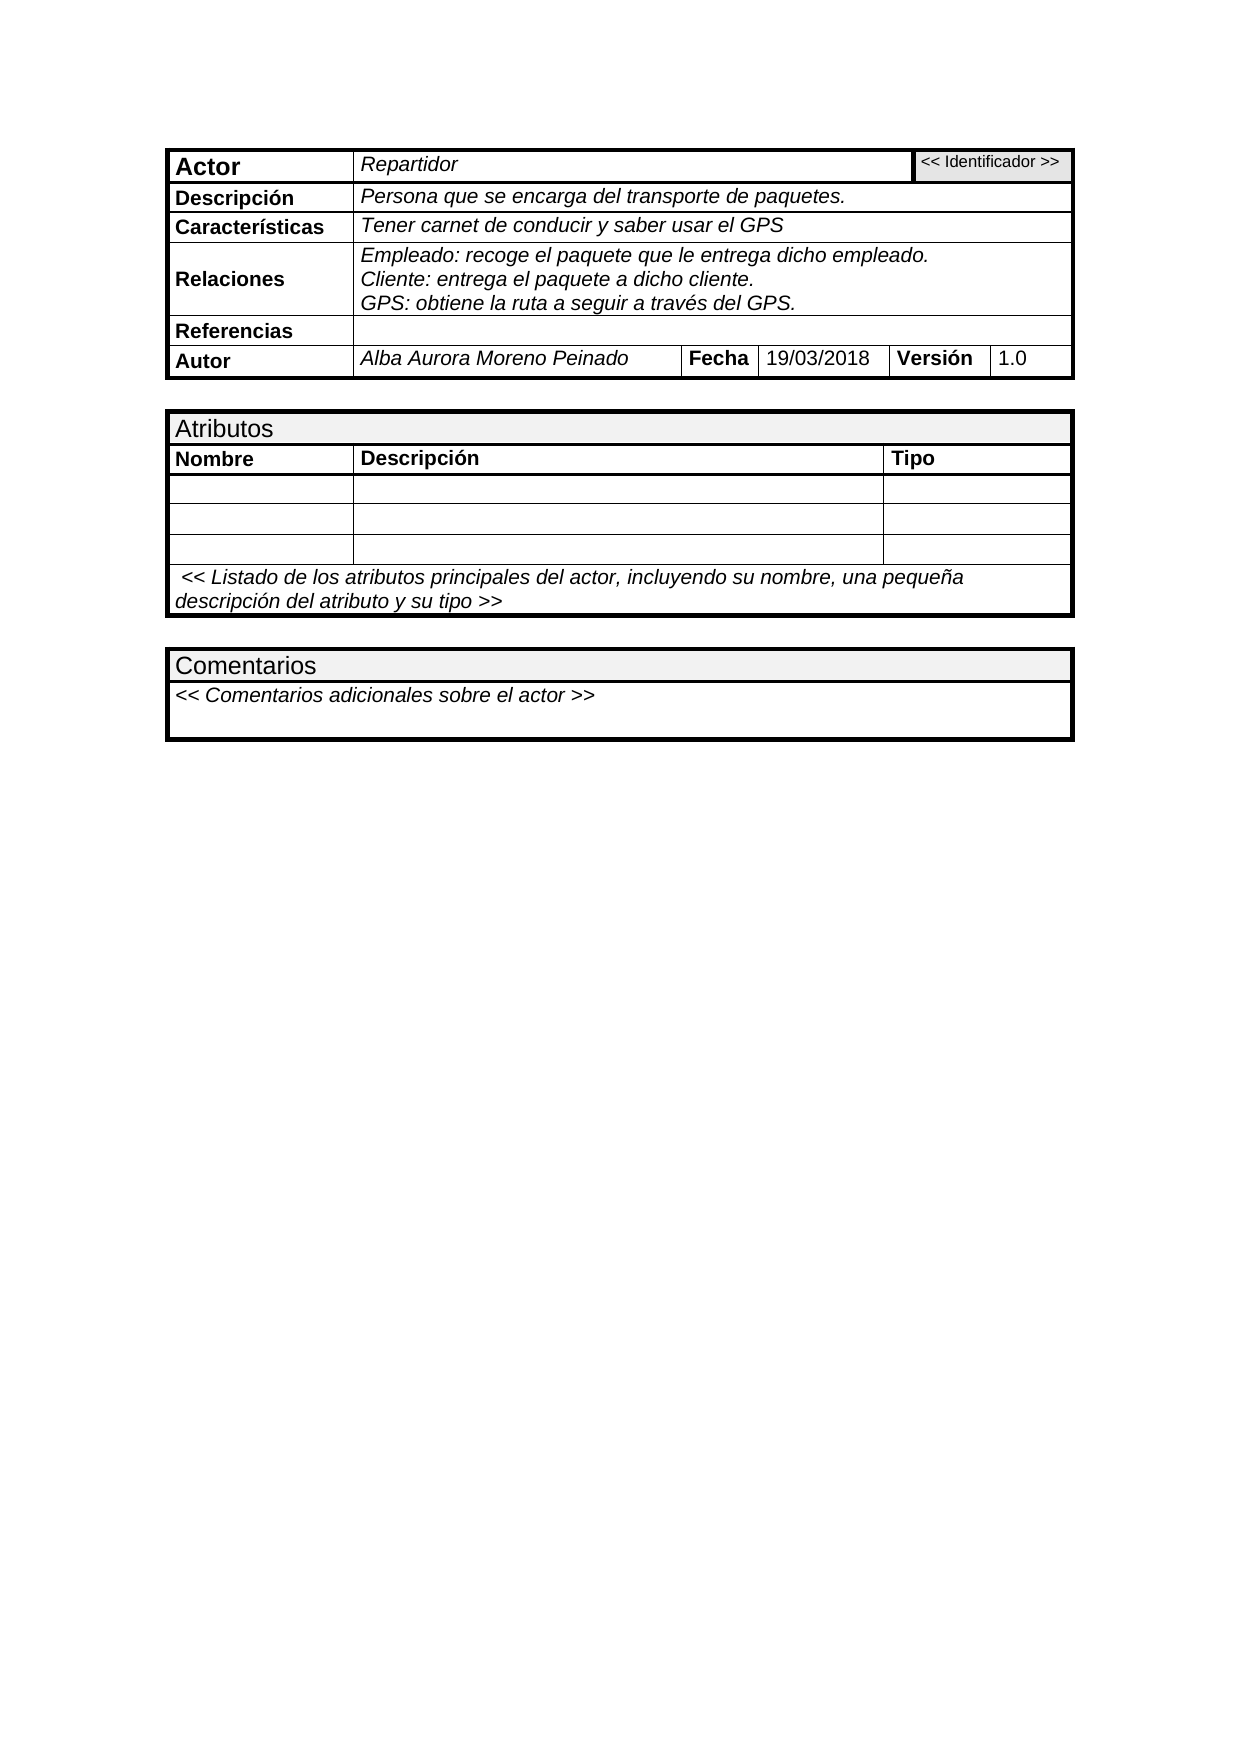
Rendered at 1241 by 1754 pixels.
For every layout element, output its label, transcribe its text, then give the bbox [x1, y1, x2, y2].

table_cell Versión [890, 346, 990, 376]
table_cell [354, 504, 883, 534]
table_cell [884, 535, 1070, 564]
table_cell [884, 504, 1070, 534]
table_header Repartidor [354, 152, 911, 181]
table_cell Referencias [170, 316, 353, 345]
table_cell Relaciones [170, 243, 353, 315]
table_cell Nombre [170, 446, 353, 473]
table_cell Empleado: recoge el paquete que le entrega dicho empleado. Cliente: entrega el paquete a dicho cliente. GPS: obtiene la ruta a seguir a través del GPS. [354, 243, 1071, 315]
table_header Actor [170, 152, 353, 181]
table_cell [354, 476, 883, 503]
table_cell << Listado de los atributos principales del actor, incluyendo su nombre, una pequeña descripción del atributo y su tipo >> [170, 565, 1070, 613]
table_cell [354, 316, 1071, 345]
table_cell << Comentarios adicionales sobre el actor >> [170, 683, 1070, 737]
table_cell 1.0 [991, 346, 1071, 376]
table_header << Identificador >> [916, 152, 1071, 181]
table_header Comentarios [170, 651, 1070, 680]
table_cell 19/03/2018 [759, 346, 889, 376]
table_cell [170, 535, 353, 564]
table_cell Tener carnet de conducir y saber usar el GPS [354, 213, 1071, 242]
table_cell [884, 476, 1070, 503]
table_cell Descripción [354, 446, 883, 473]
table_header Atributos [170, 414, 1070, 442]
table_cell Características [170, 213, 353, 242]
table_cell Autor [170, 346, 353, 376]
table_cell [170, 504, 353, 534]
table_cell [354, 535, 883, 564]
table_cell Tipo [884, 446, 1070, 473]
table_cell Fecha [682, 346, 758, 376]
table_cell Descripción [170, 184, 353, 211]
table_cell [170, 476, 353, 503]
table_cell Persona que se encarga del transporte de paquetes. [354, 184, 1071, 211]
table_cell Alba Aurora Moreno Peinado [354, 346, 681, 376]
